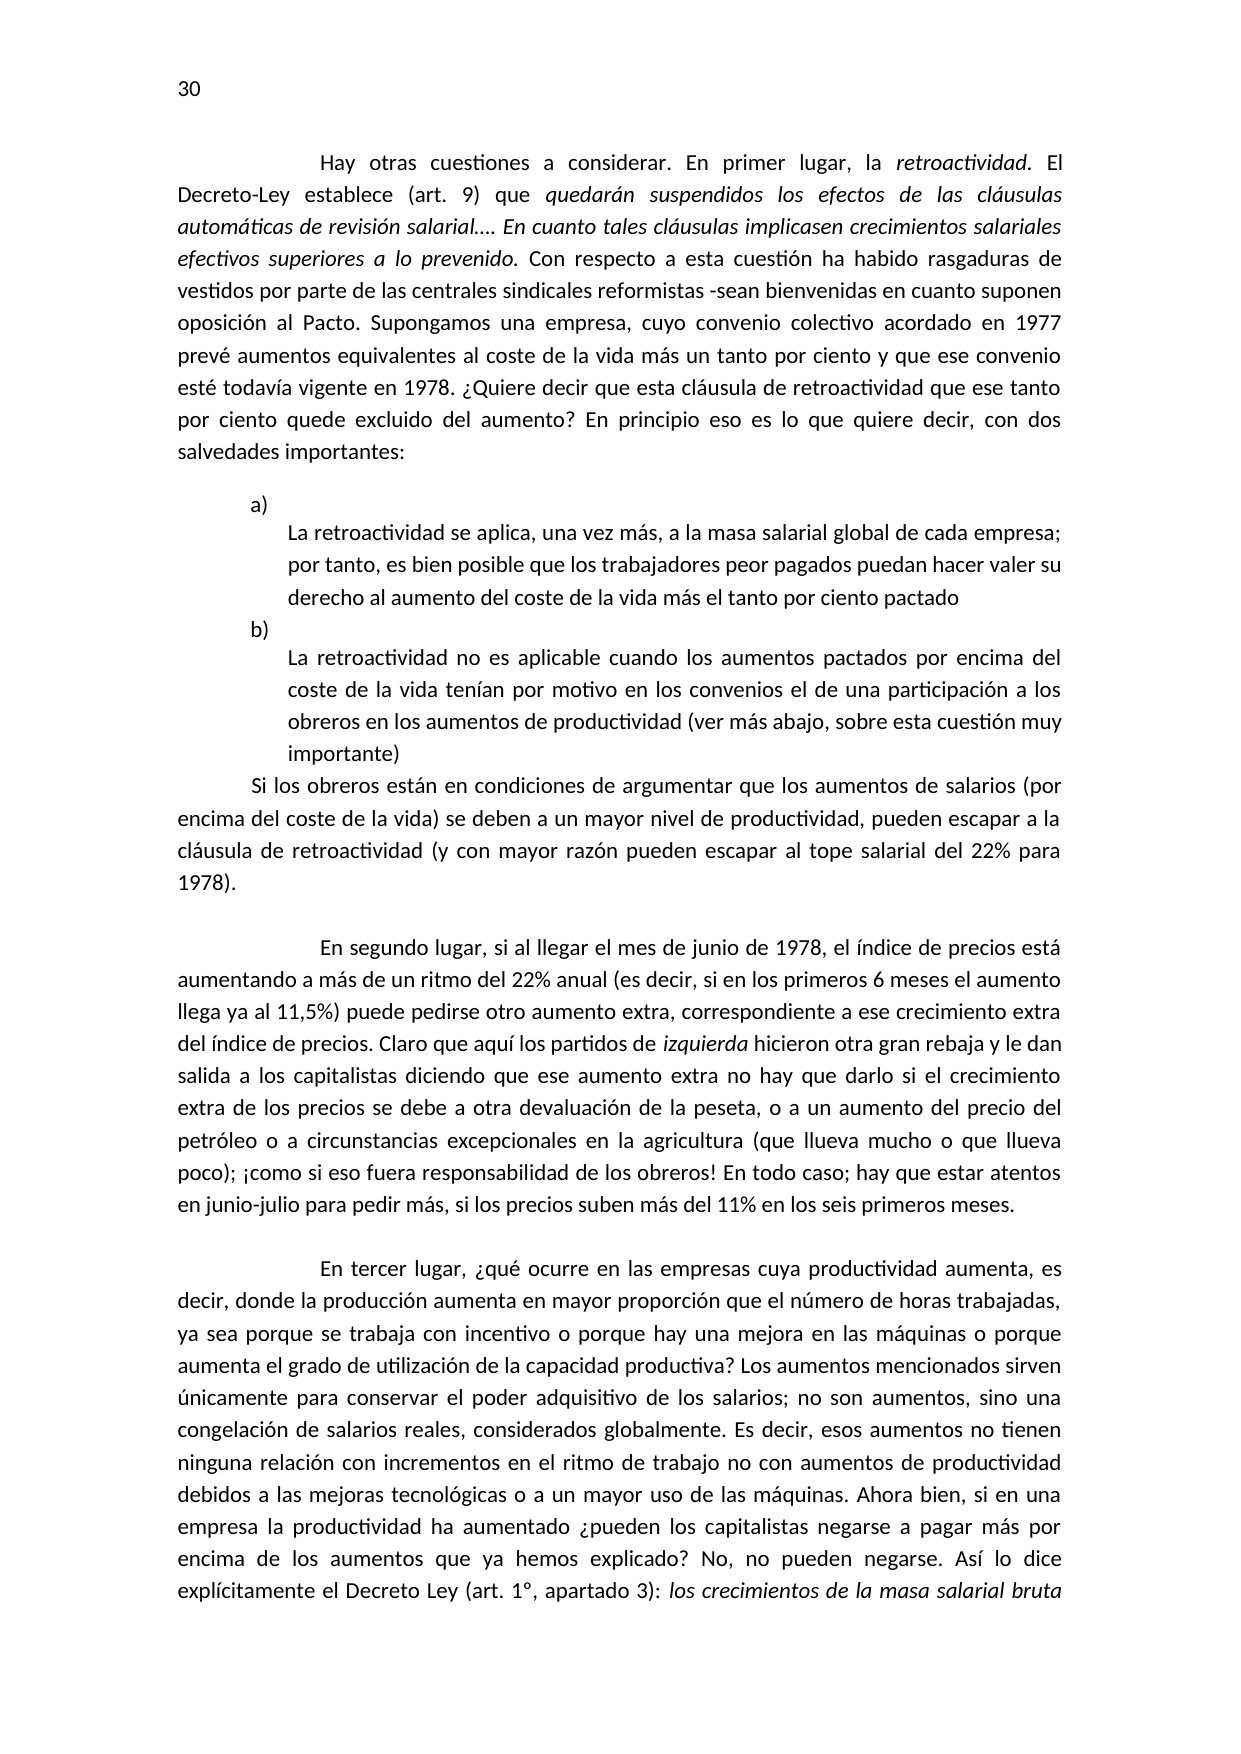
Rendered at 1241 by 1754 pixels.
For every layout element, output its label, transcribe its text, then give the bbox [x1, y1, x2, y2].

list La retroactividad se aplica, una vez más, a la masa salarial global de cada empresa; por tanto, es bien posible que los trabajadores peor pagados puedan hacer valer su derecho al aumento del coste de la vida más el tanto por ciento pactado [288, 518, 1063, 611]
list La retroactividad no es aplicable cuando los aumentos pactados por encima del coste de la vida tenían por motivo en los convenios el de una participación a los obreros en los aumentos de productividad (ver más abajo, sobre esta cuestión muy importante) [288, 643, 1063, 767]
list En tercer lugar, ¿qué ocurre en las empresas cuya productividad aumenta, es decir, donde la producción aumenta en mayor proporción que el número de horas trabajadas, ya sea porque se trabaja con incentivo o porque hay una mejora en las máquinas o porque aumenta el grado de utilización de la capacidad productiva? Los aumentos mencionados sirven únicamente para conservar el poder adquisitivo de los salarios; no son aumentos, sino una congelación de salarios reales, considerados globalmente. Es decir, esos aumentos no tienen ninguna relación con incrementos en el ritmo de trabajo no con aumentos de productividad debidos a las mejoras tecnológicas o a un mayor uso de las máquinas. Ahora bien, si en una empresa la productividad ha aumentado ¿pueden los capitalistas negarse a pagar más por encima de los aumentos que ya hemos explicado? No, no pueden negarse. Así lo dice explícitamente el Decreto Ley (art. 1º, apartado 3): los crecimientos de la masa salarial bruta [177, 1254, 1063, 1604]
text Hay otras cuestiones a considerar. En primer lugar, la retroactividad. El Decreto-Ley establece (art. 9) que quedarán suspendidos los efectos de las cláusulas automáticas de revisión salarial…. En cuanto tales cláusulas implicasen crecimientos salariales efectivos superiores a lo prevenido. Con respecto a esta cuestión ha habido rasgaduras de vestidos por parte de las centrales sindicales reformistas -sean bienvenidas en cuanto suponen oposición al Pacto. Supongamos una empresa, cuyo convenio colectivo acordado en 1977 prevé aumentos equivalentes al coste de la vida más un tanto por ciento y que ese convenio esté todavía vigente en 1978. ¿Quiere decir que esta cláusula de retroactividad que ese tanto por ciento quede excluido del aumento? En principio eso es lo que quiere decir, con dos salvedades importantes: [177, 148, 1063, 465]
list Si los obreros están en condiciones de argumentar que los aumentos de salarios (por encima del coste de la vida) se deben a un mayor nivel de productividad, pueden escapar a la cláusula de retroactividad (y con mayor razón pueden escapar al tope salarial del 22% para 1978). [177, 772, 1063, 896]
list En segundo lugar, si al llegar el mes de junio de 1978, el índice de precios está aumentando a más de un ritmo del 22% anual (es decir, si en los primeros 6 meses el aumento llega ya al 11,5%) puede pedirse otro aumento extra, correspondiente a ese crecimiento extra del índice de precios. Claro que aquí los partidos de izquierda hicieron otra gran rebaja y le dan salida a los capitalistas diciendo que ese aumento extra no hay que darlo si el crecimiento extra de los precios se debe a otra devaluación de la peseta, o a un aumento del precio del petróleo o a circunstancias excepcionales en la agricultura (que llueva mucho o que llueva poco); ¡como si eso fuera responsabilidad de los obreros! En todo caso; hay que estar atentos en junio-julio para pedir más, si los precios suben más del 11% en los seis primeros meses. [177, 933, 1063, 1218]
